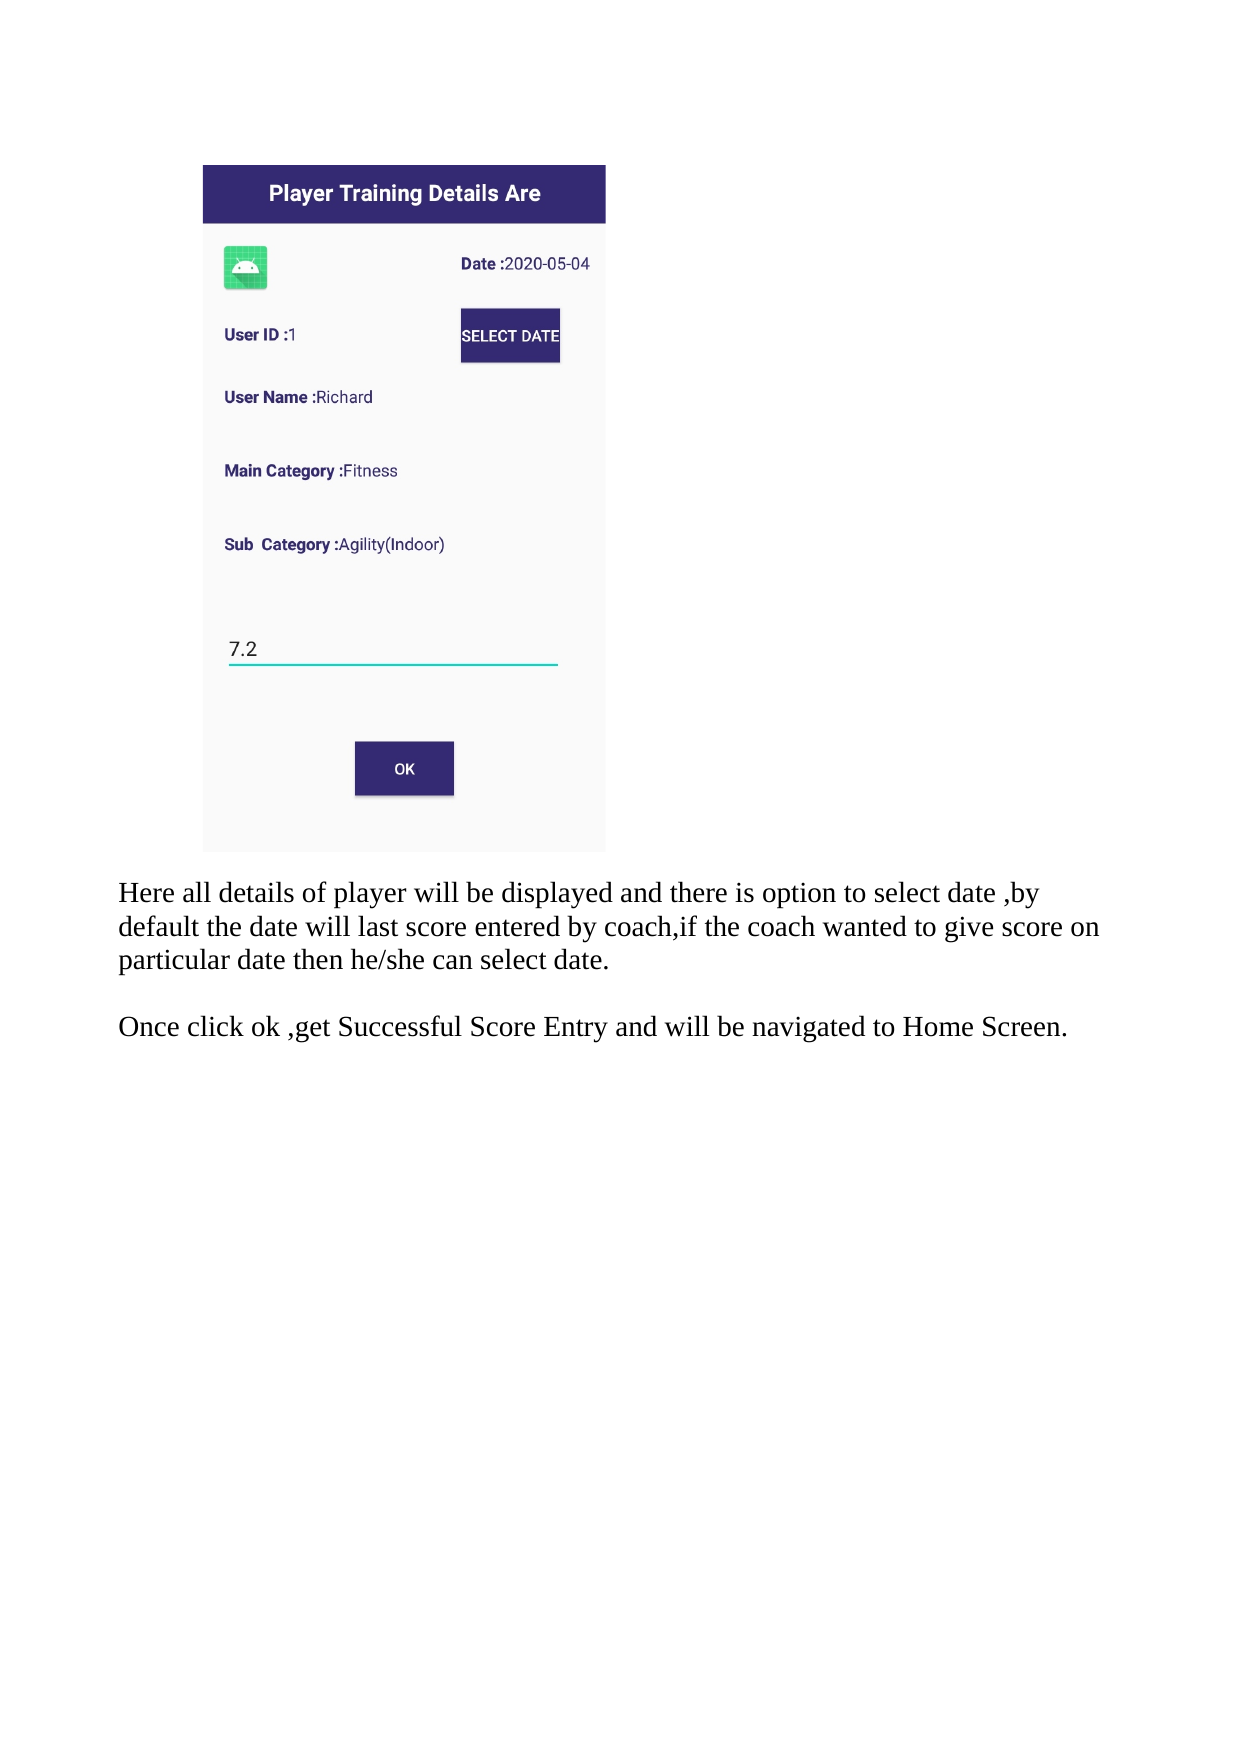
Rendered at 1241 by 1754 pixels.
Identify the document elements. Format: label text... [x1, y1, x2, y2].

text Here all details of player will be displayed and there is option to select date ,by default the date will last score entered by coach,if the coach wanted to give score on particular date then he/she can select date. [118, 875, 1122, 976]
text Once click ok ,get Successful Score Entry and will be navigated to Home Screen. [118, 1009, 1122, 1043]
picture [202, 165, 606, 852]
